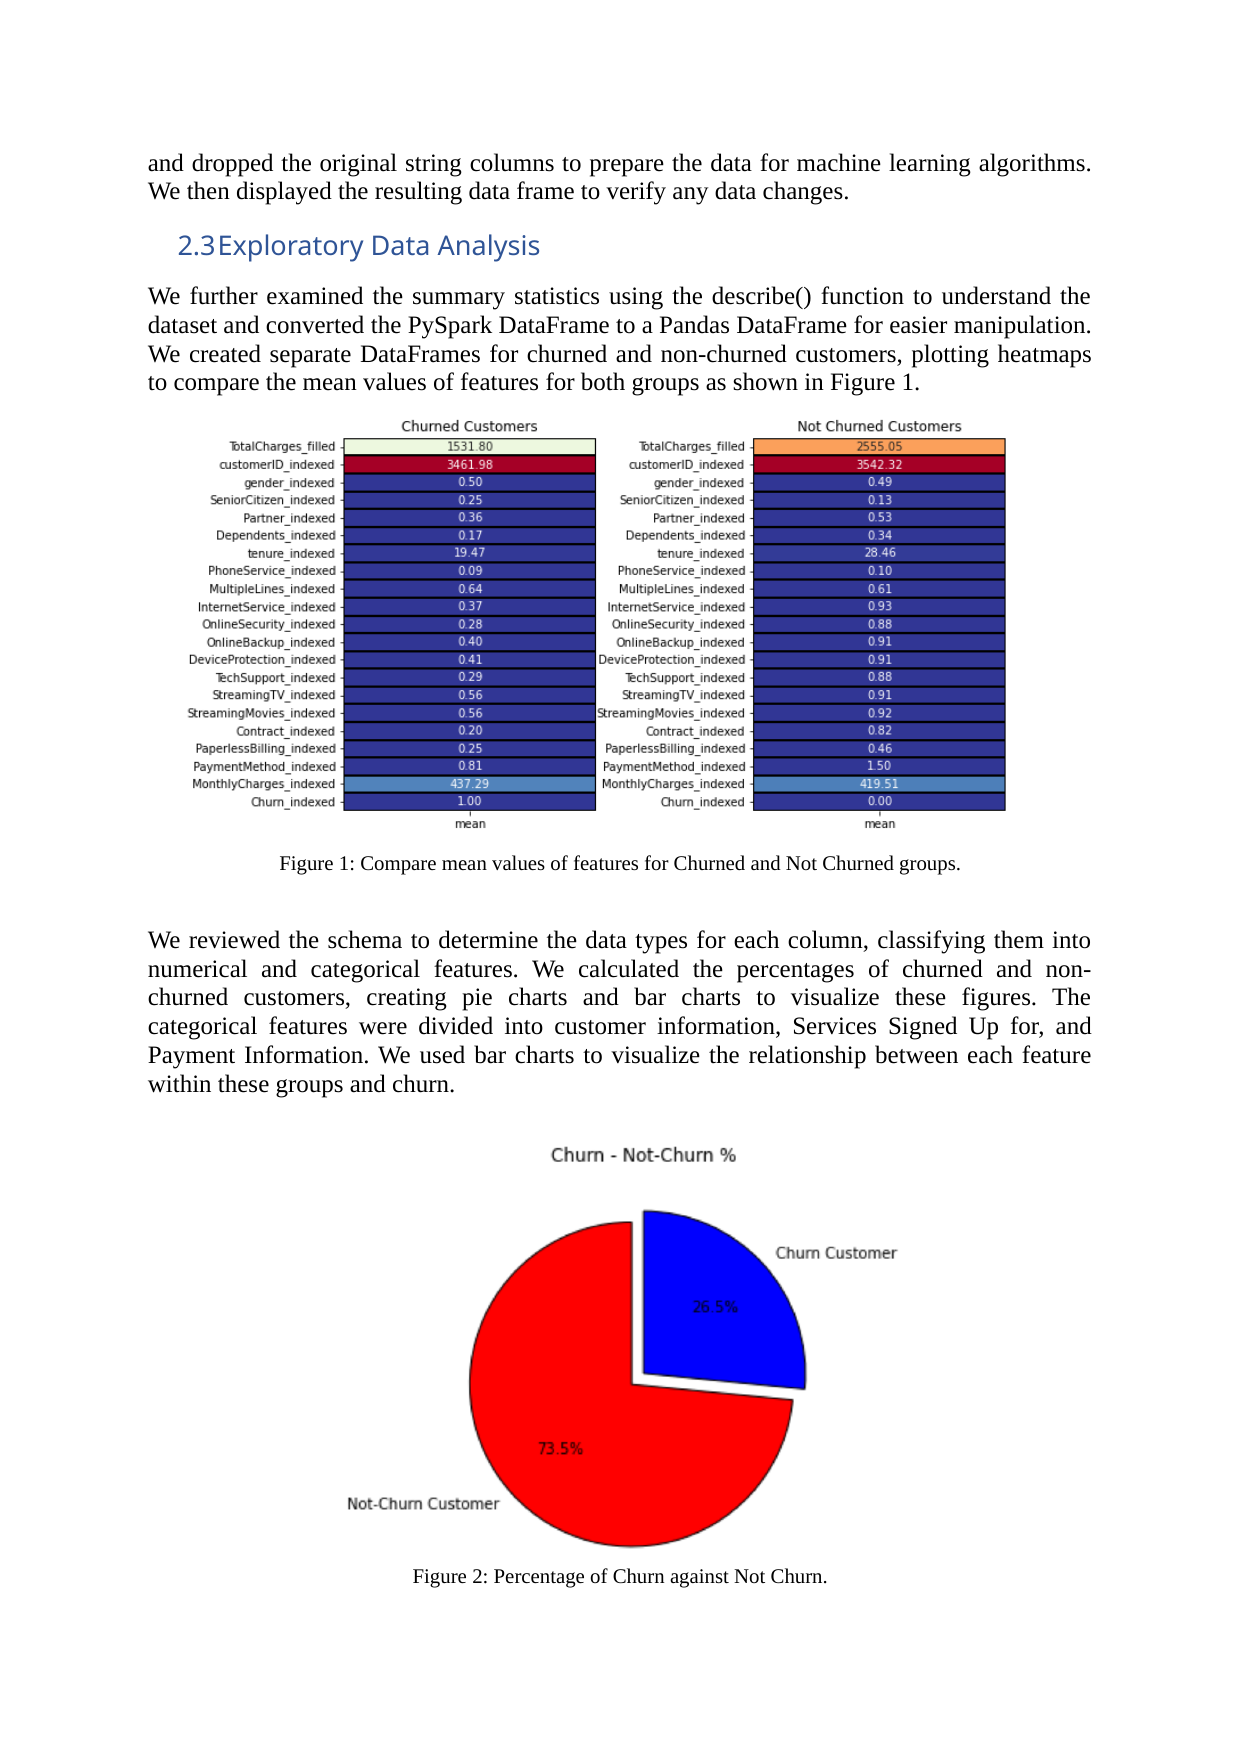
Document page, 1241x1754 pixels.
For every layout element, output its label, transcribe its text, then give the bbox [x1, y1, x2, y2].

text and dropped the original string columns to prepare the data for machine learning algorithms. We then displayed the resulting data frame to verify any data changes. [148, 148, 1093, 205]
text Figure 2: Percentage of Churn against Not Churn. [148, 1564, 1093, 1588]
subtitle Exploratory Data Analysis [177, 226, 1093, 263]
text Figure 1: Compare mean values of features for Churned and Not Churned groups. [148, 851, 1093, 875]
text We reviewed the schema to determine the data types for each column, classifying them into numerical and categorical features. We calculated the percentages of churned and non-churned customers, creating pie charts and bar charts to visualize these figures. The categorical features were divided into customer information, Services Signed Up for, and Payment Information. We used bar charts to visualize the relationship between each feature within these groups and churn. [148, 925, 1093, 1097]
text We further examined the summary statistics using the describe() function to understand the dataset and converted the PySpark DataFrame to a Pandas DataFrame for easier manipulation. We created separate DataFrames for churned and non-churned customers, plotting heatmaps to compare the mean values of features for both groups as shown in Figure 1. [148, 281, 1093, 396]
